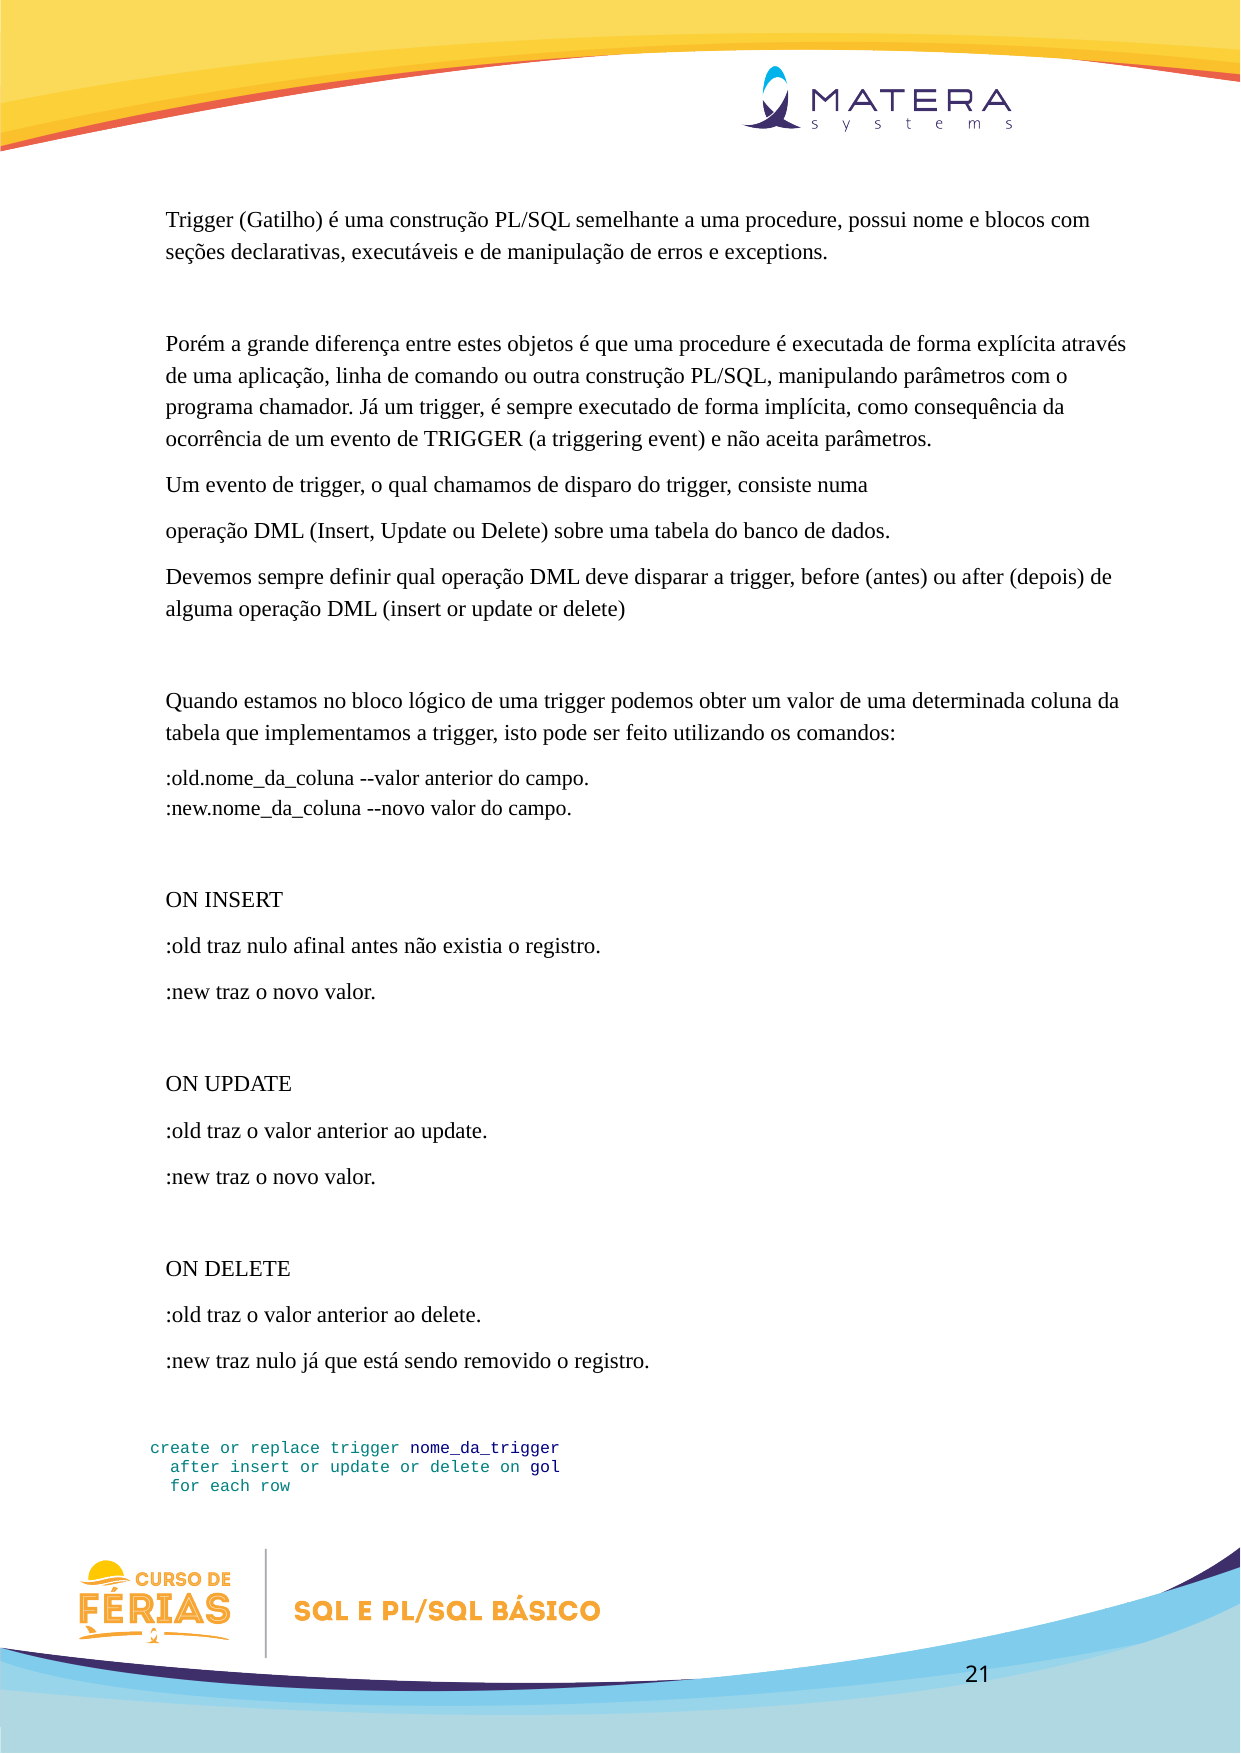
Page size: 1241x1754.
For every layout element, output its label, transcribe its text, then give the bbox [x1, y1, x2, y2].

text Devemos sempre definir qual operação DML deve disparar a trigger, before (antes) ou after (depois) de alguma operação DML (insert or update or delete) [165, 563, 1152, 621]
text for each row [150, 1477, 1240, 1496]
picture [0, 0, 1241, 1753]
text Trigger (Gatilho) é uma construção PL/SQL semelhante a uma procedure, possui nome e blocos com seções declarativas, executáveis e de manipulação de erros e exceptions. [165, 206, 1152, 264]
text Porém a grande diferença entre estes objetos é que uma procedure é executada de forma explícita através de uma aplicação, linha de comando ou outra construção PL/SQL, manipulando parâmetros com o programa chamador. Já um trigger, é sempre executado de forma implícita, como consequência da ocorrência de um evento de TRIGGER (a triggering event) e não aceita parâmetros. [165, 330, 1152, 451]
text Um evento de trigger, o qual chamamos de disparo do trigger, consiste numa [165, 471, 1152, 497]
text :new traz nulo já que está sendo removido o registro. [165, 1347, 1152, 1374]
text :new traz o novo valor. [165, 978, 1152, 1004]
text :old traz nulo afinal antes não existia o registro. [165, 932, 1152, 958]
text operação DML (Insert, Update ou Delete) sobre uma tabela do banco de dados. [165, 517, 1152, 543]
text ON INSERT [165, 886, 1152, 912]
text ON DELETE [165, 1255, 1152, 1281]
text after insert or update or delete on gol [150, 1458, 1240, 1477]
text :old.nome_da_coluna --valor anterior do campo. :new.nome_da_coluna --novo valor do campo. [165, 765, 1152, 820]
text ON UPDATE [165, 1071, 1152, 1097]
text :old traz o valor anterior ao update. [165, 1117, 1152, 1143]
text :new traz o novo valor. [165, 1163, 1152, 1189]
text :old traz o valor anterior ao delete. [165, 1301, 1152, 1328]
text Quando estamos no bloco lógico de uma trigger podemos obter um valor de uma determinada coluna da tabela que implementamos a trigger, isto pode ser feito utilizando os comandos: [165, 687, 1152, 745]
text create or replace trigger nome_da_trigger [150, 1440, 1240, 1458]
